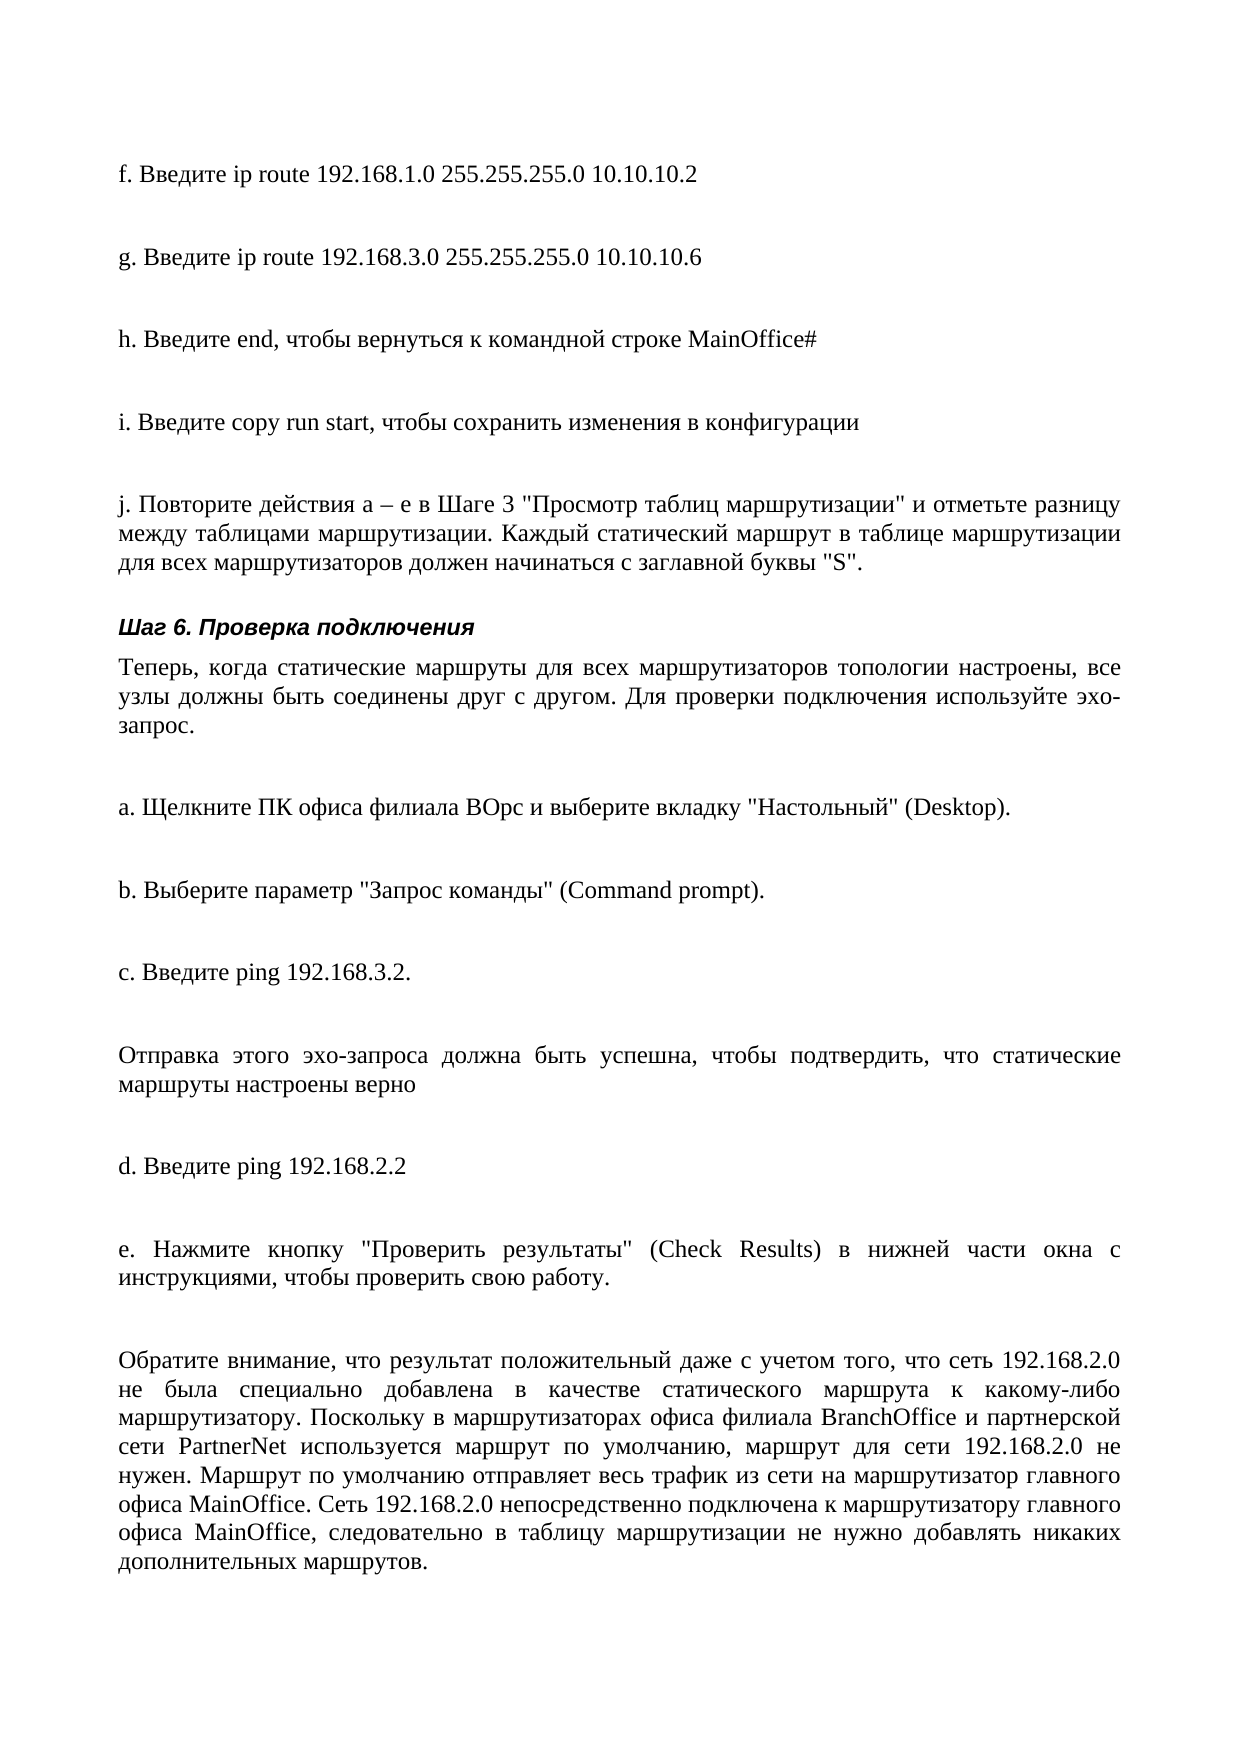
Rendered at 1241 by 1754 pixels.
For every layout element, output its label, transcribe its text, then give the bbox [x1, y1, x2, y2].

text i. Введите copy run start, чтобы сохранить изменения в конфигурации [118, 407, 1122, 436]
text Отправка этого эхо-запроса должна быть успешна, чтобы подтвердить, что статические маршруты настроены верно [118, 1040, 1122, 1097]
subtitle Шаг 6. Проверка подключения [118, 613, 1122, 640]
text Теперь, когда статические маршруты для всех маршрутизаторов топологии настроены, все узлы должны быть соединены друг с другом. Для проверки подключения используйте эхо-запрос. [118, 652, 1122, 739]
text d. Введите ping 192.168.2.2 [118, 1151, 1122, 1180]
text g. Введите ip route 192.168.3.0 255.255.255.0 10.10.10.6 [118, 242, 1122, 271]
text a. Щелкните ПК офиса филиала BOpc и выберите вкладку "Настольный" (Desktop). [118, 792, 1122, 821]
text c. Введите ping 192.168.3.2. [118, 957, 1122, 986]
text h. Введите end, чтобы вернуться к командной строке MainOffice# [118, 324, 1122, 353]
text f. Введите ip route 192.168.1.0 255.255.255.0 10.10.10.2 [118, 159, 1122, 188]
text b. Выберите параметр "Запрос команды" (Command prompt). [118, 875, 1122, 904]
text Обратите внимание, что результат положительный даже с учетом того, что сеть 192.168.2.0 не была специально добавлена в качестве статического маршрута к какому-либо маршрутизатору. Поскольку в маршрутизаторах офиса филиала BranchOffice и партнерской сети PartnerNet используется маршрут по умолчанию, маршрут для сети 192.168.2.0 не нужен. Маршрут по умолчанию отправляет весь трафик из сети на маршрутизатор главного офиса MainOffice. Сеть 192.168.2.0 непосредственно подключена к маршрутизатору главного офиса MainOffice, следовательно в таблицу маршрутизации не нужно добавлять никаких дополнительных маршрутов. [118, 1345, 1122, 1575]
text e. Нажмите кнопку "Проверить результаты" (Check Results) в нижней части окна с инструкциями, чтобы проверить свою работу. [118, 1234, 1122, 1291]
text j. Повторите действия a – e в Шаге 3 "Просмотр таблиц маршрутизации" и отметьте разницу между таблицами маршрутизации. Каждый статический маршрут в таблице маршрутизации для всех маршрутизаторов должен начинаться с заглавной буквы "S". [118, 489, 1122, 576]
